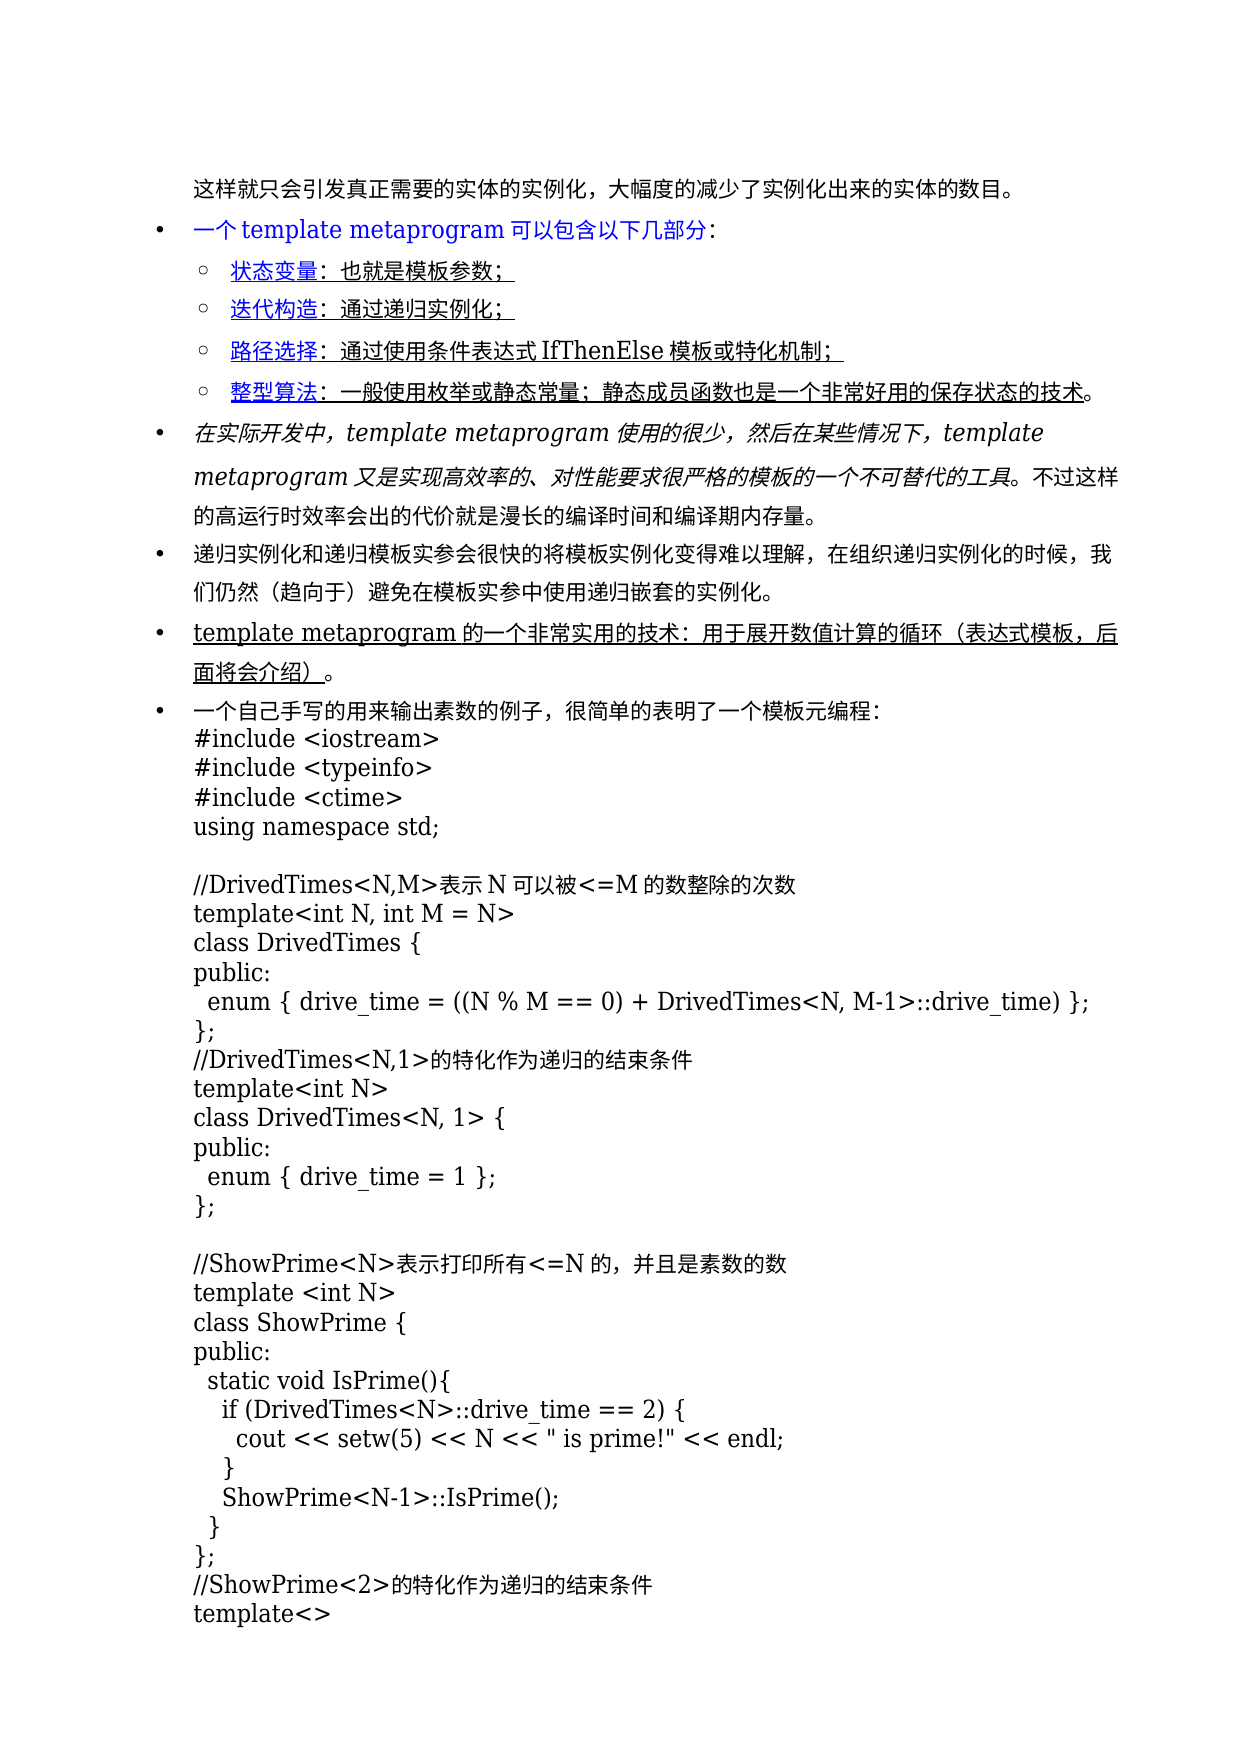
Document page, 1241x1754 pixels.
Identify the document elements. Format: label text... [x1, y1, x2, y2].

list 一个template metaprogram可以包含以下几部分： [156, 215, 1122, 244]
list 在实际开发中，template metaprogram使用的很少，然后在某些情况下，template metaprogram又是实现高效率的、对性能要求很严格的模板的一个不可替代的工具。不过这样的高运行时效率会出的代价就是漫长的编译时间和编译期内存量。 [156, 418, 1122, 529]
list 路径选择：通过使用条件表达式IfThenElse模板或特化机制； [193, 336, 1122, 365]
list 状态变量：也就是模板参数； [193, 259, 1122, 284]
list 一个自己手写的用来输出素数的例子，很简单的表明了一个模板元编程： #include <iostream> #include <typeinfo> #include <ctime> using namespace std; //DrivedTimes<N,M>表示N可以被<=M的数整除的次数 template<int N, int M = N> class DrivedTimes { public: enum { drive_time = ((N % M == 0) + DrivedTimes<N, M-1>::drive_time) }; }; //DrivedTimes<N,1>的特化作为递归的结束条件 template<int N> class DrivedTimes<N, 1> { public: enum { drive_time = 1 }; }; //ShowPrime<N>表示打印所有<=N的，并且是素数的数 template <int N> class ShowPrime { public: static void IsPrime(){ if (DrivedTimes<N>::drive_time == 2) { cout << setw(5) << N << " is prime!" << endl; } ShowPrime<N-1>::IsPrime(); } }; //ShowPrime<2>的特化作为递归的结束条件 template<> [156, 699, 1122, 1629]
list 递归实例化和递归模板实参会很快的将模板实例化变得难以理解，在组织递归实例化的时候，我们仍然（趋向于）避免在模板实参中使用递归嵌套的实例化。 [156, 542, 1122, 606]
list 模板元编程中引发的实例化实体过多的问题：模板元编程中的实例化实体数会随着递归的深入急剧的膨胀。原因之一可能就是分支的结构，因为分支结果是递归编程中最常用的结构，例如： result = (N<mid*mid) ? Sqrt<N, LO, mid-1>::result : Sqrt<N, mid, HI>::result; 根据(N<mid*mid)的结果选择一条分支进行，但是编译器却会实例化所有分支上的Sqrt实体，进而引发更深层次的实例化，造成实例化实体数目的爆炸（甚至实例化无法中止）。 但是：为一个类模板定义一个typedef或者计算它的sizeof并不会导致C++编译器实例化该实例的实体。于是就出现了一个解决方案： typedef typename IfThenElse<(N<mid*mid), Sqrt<N, LO, mid-1>, Sqrt<N, mid, HI> >::ResultT SubT; enum {result = SubT::result; }; 这样就只会引发真正需要的实体的实例化，大幅度的减少了实例化出来的实体的数目。 [156, 177, 1122, 202]
list 迭代构造：通过递归实例化； [193, 297, 1122, 323]
list 整型算法：一般使用枚举或静态常量；静态成员函数也是一个非常好用的保存状态的技术。 [193, 379, 1122, 405]
list template metaprogram的一个非常实用的技术：用于展开数值计算的循环（表达式模板，后面将会介绍）。 [156, 619, 1122, 686]
